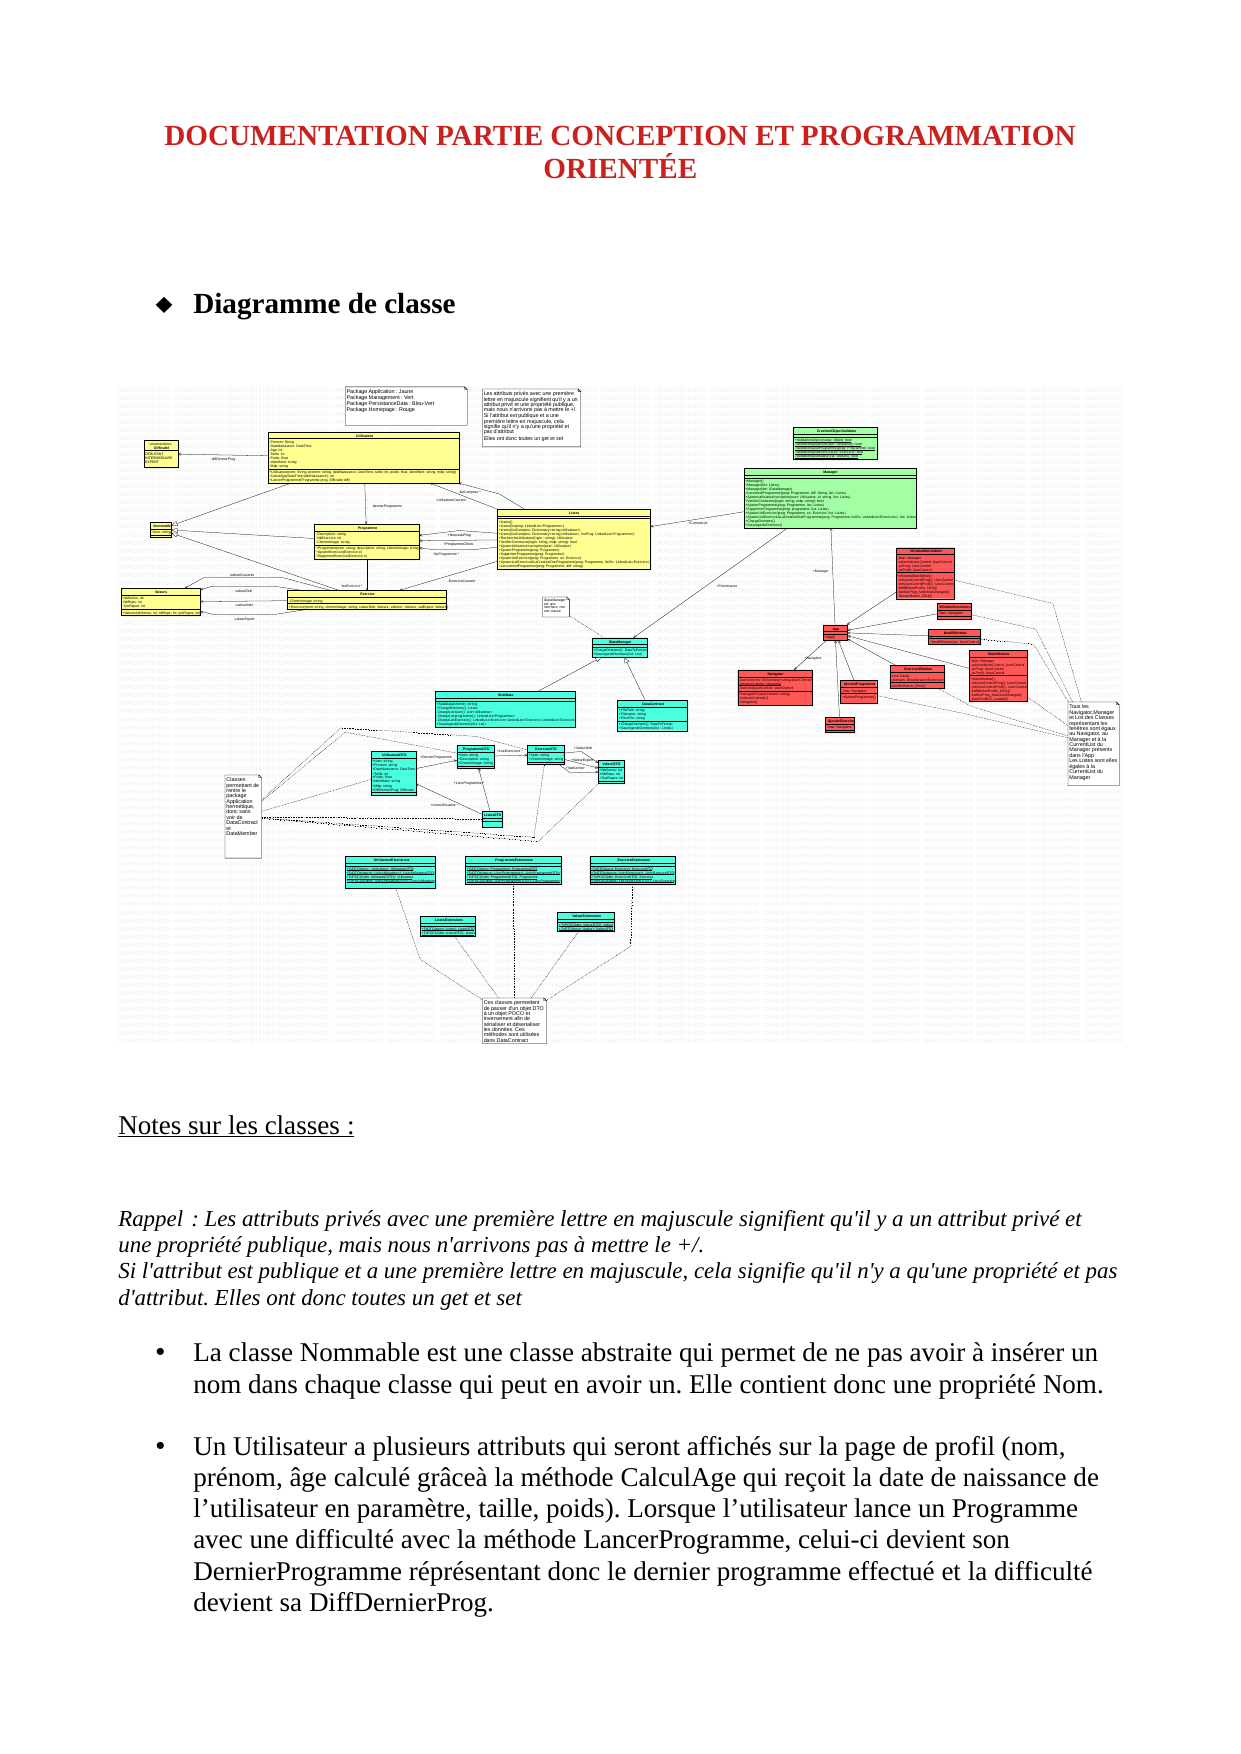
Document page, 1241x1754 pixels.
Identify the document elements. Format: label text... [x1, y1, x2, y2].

list Diagramme de classe [156, 286, 1122, 319]
list Un Utilisateur a plusieurs attributs qui seront affichés sur la page de profil (nom, prénom, âge calculé grâceà la méthode CalculAge qui reçoit la date de naissance de l’utilisateur en paramètre, taille, poids). Lorsque l’utilisateur lance un Programme avec une difficulté avec la méthode LancerProgramme, celui-ci devient son DernierProgramme réprésentant donc le dernier programme effectué et la difficulté devient sa DiffDernierProg. [156, 1430, 1122, 1617]
list La classe Nommable est une classe abstraite qui permet de ne pas avoir à insérer un nom dans chaque classe qui peut en avoir un. Elle contient donc une propriété Nom. [156, 1336, 1122, 1399]
text Notes sur les classes : [118, 1109, 1122, 1140]
text DOCUMENTATION PARTIE CONCEPTION ET PROGRAMMATION ORIENTÉE [118, 118, 1122, 185]
text Rappel : Les attributs privés avec une première lettre en majuscule signifient qu'il y a un attribut privé et une propriété publique, mais nous n'arrivons pas à mettre le +/. [118, 1205, 1122, 1257]
text Si l'attribut est publique et a une première lettre en majuscule, cela signifie qu'il n'y a qu'une propriété et pas d'attribut. Elles ont donc toutes un get et set [118, 1257, 1122, 1310]
